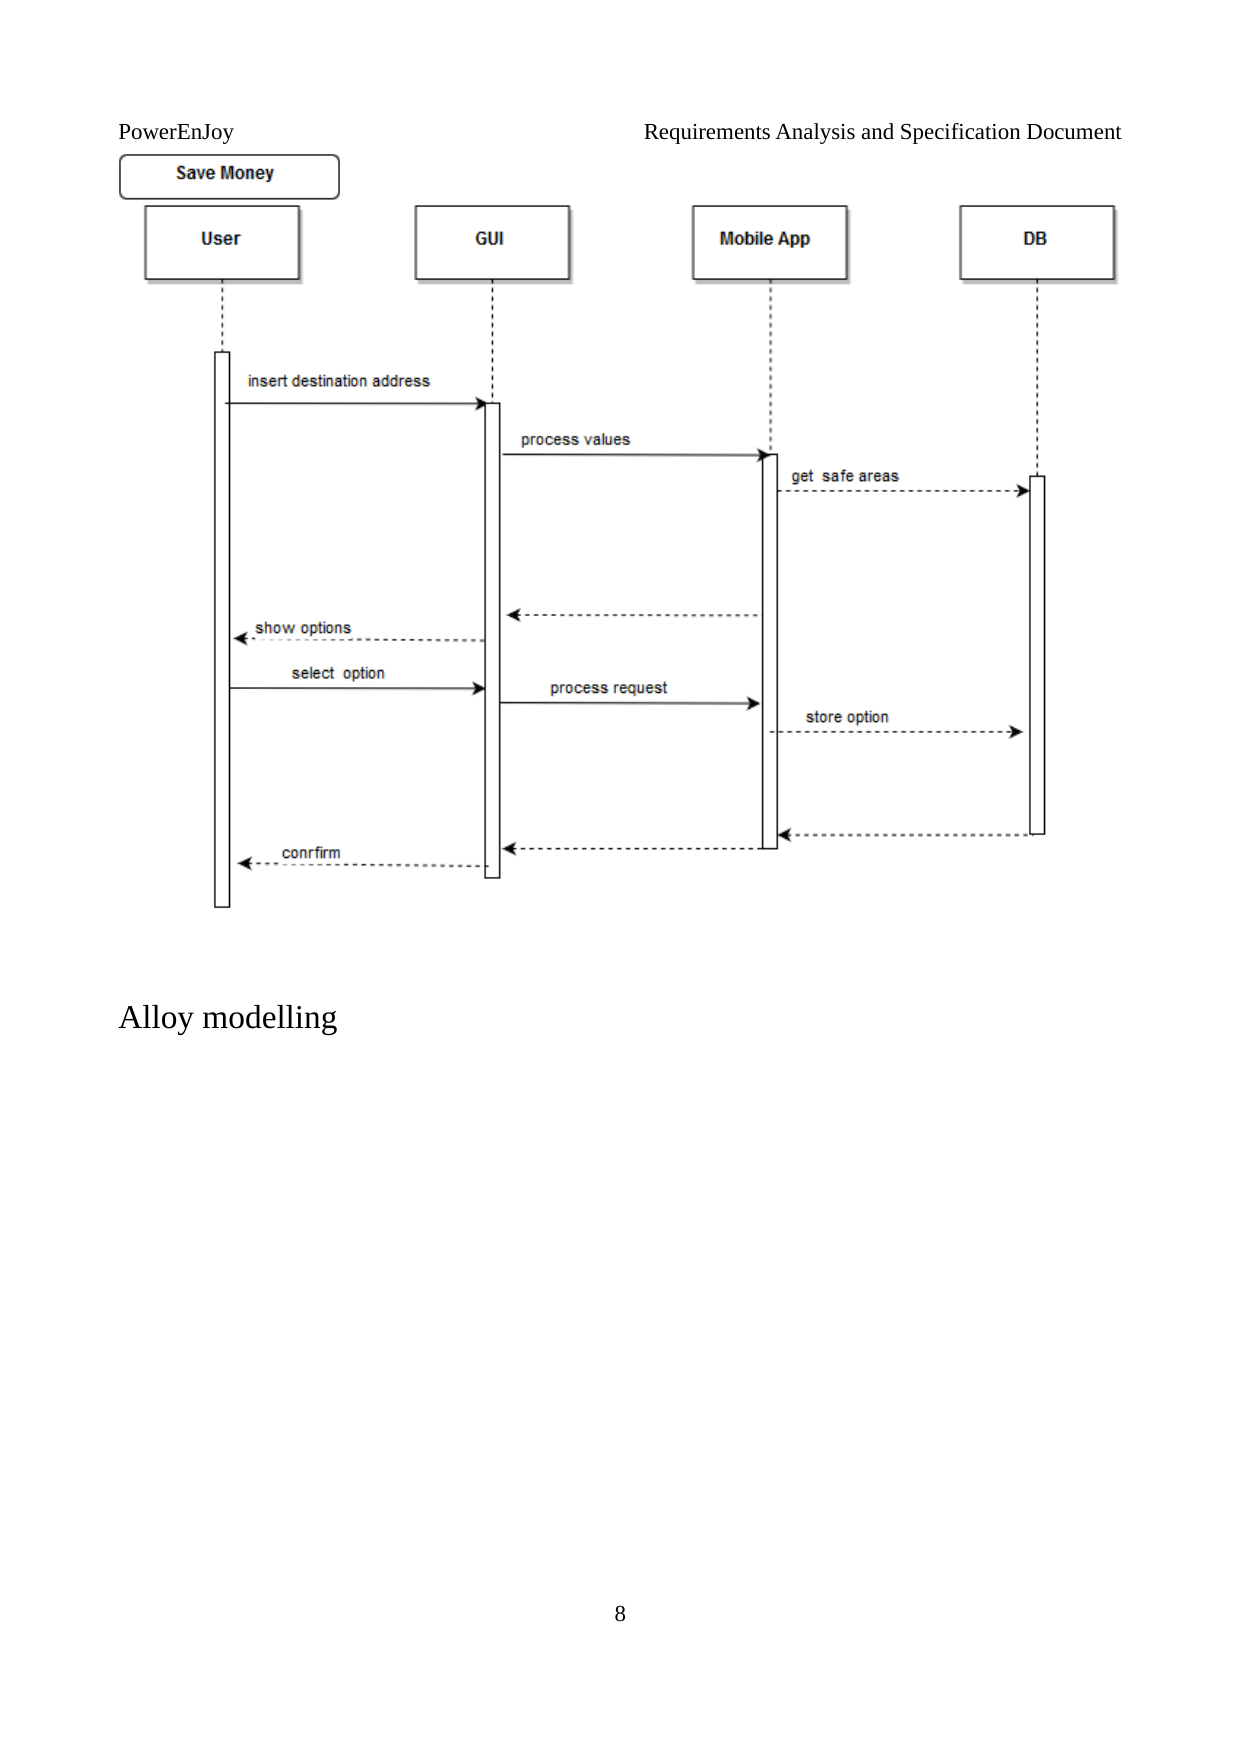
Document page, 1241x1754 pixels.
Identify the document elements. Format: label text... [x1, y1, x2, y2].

text Alloy modelling [118, 997, 1122, 1035]
